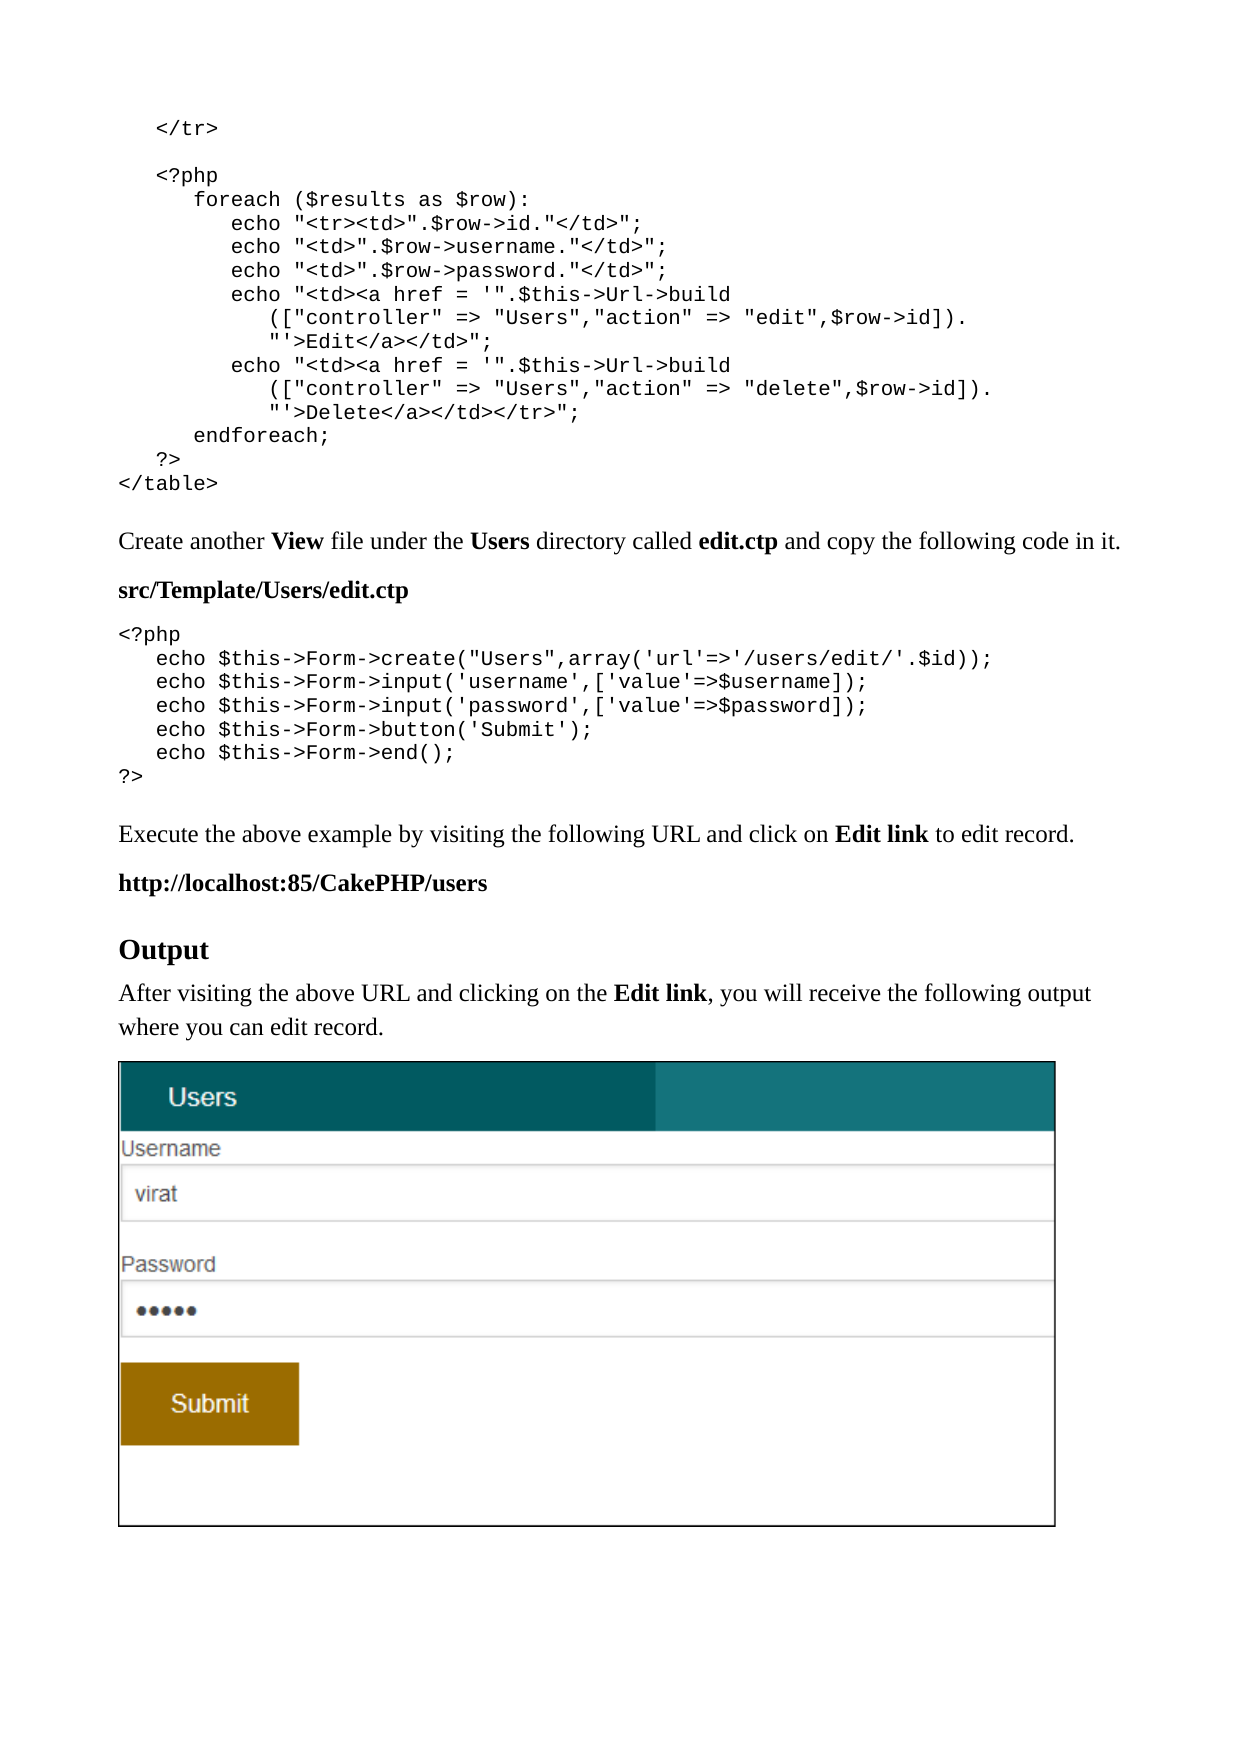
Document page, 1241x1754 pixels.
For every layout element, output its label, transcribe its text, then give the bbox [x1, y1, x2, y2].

text echo $this->Form->input('username',['value'=>$username]); [118, 671, 1122, 695]
text echo $this->Form->end(); [118, 742, 1122, 766]
text echo "<td><a href = '".$this->Url->build [118, 354, 1122, 378]
text "'>Edit</a></td>"; [118, 331, 1122, 354]
text </table> [118, 473, 1122, 496]
text echo $this->Form->input('password',['value'=>$password]); [118, 695, 1122, 719]
text echo $this->Form->button('Submit'); [118, 719, 1122, 742]
text After visiting the above URL and clicking on the Edit link, you will receive the following output where you can edit record. [118, 978, 1122, 1041]
text <?php [118, 624, 1122, 648]
text <?php [118, 165, 1122, 189]
picture [118, 1061, 1056, 1527]
text (["controller" => "Users","action" => "delete",$row->id]). [118, 378, 1122, 402]
text endforeach; [118, 426, 1122, 449]
text echo "<tr><td>".$row->id."</td>"; [118, 213, 1122, 236]
text echo "<td>".$row->password."</td>"; [118, 260, 1122, 284]
text Create another View file under the Users directory called edit.ctp and copy the following code in it. [118, 526, 1122, 555]
text echo "<td>".$row->username."</td>"; [118, 236, 1122, 260]
text src/Template/Users/edit.ctp [118, 575, 1122, 604]
text foreach ($results as $row): [118, 189, 1122, 213]
text ?> [118, 449, 1122, 473]
text Execute the above example by visiting the following URL and click on Edit link to edit record. [118, 819, 1122, 848]
text echo "<td><a href = '".$this->Url->build [118, 284, 1122, 307]
text http://localhost:85/CakePHP/users [118, 868, 1122, 897]
text </tr> [118, 118, 1122, 142]
subtitle Output [118, 932, 1122, 965]
text echo $this->Form->create("Users",array('url'=>'/users/edit/'.$id)); [118, 648, 1122, 671]
text ?> [118, 766, 1122, 789]
text (["controller" => "Users","action" => "edit",$row->id]). [118, 307, 1122, 331]
text "'>Delete</a></td></tr>"; [118, 402, 1122, 426]
